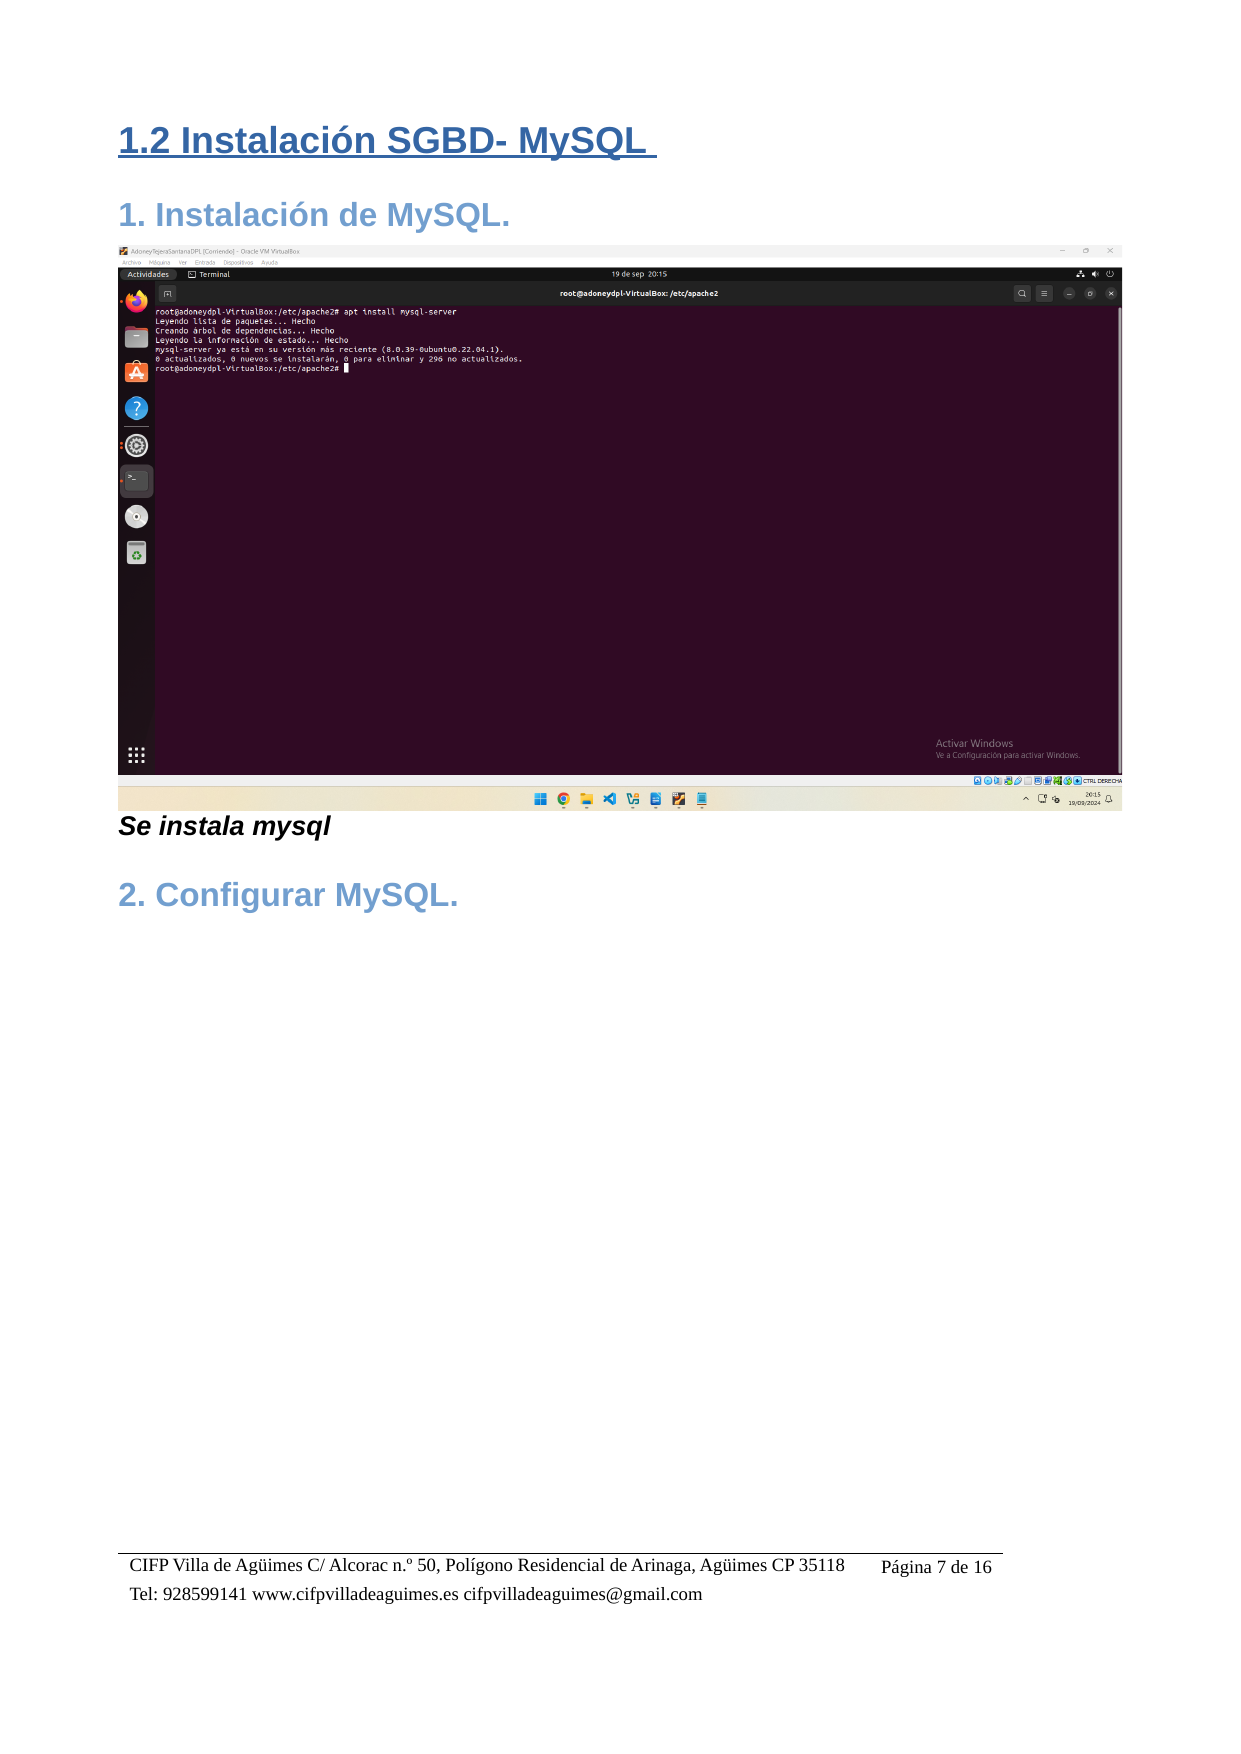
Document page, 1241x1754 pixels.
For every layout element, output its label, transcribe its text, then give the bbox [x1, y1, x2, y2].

subtitle 1.2 Instalación SGBD- MySQL [118, 118, 1122, 161]
picture [118, 245, 1123, 811]
subtitle 1. Instalación de MySQL. [118, 194, 1122, 233]
subtitle Se instala mysql [118, 811, 1122, 841]
subtitle 2. Configurar MySQL. [118, 875, 1122, 913]
